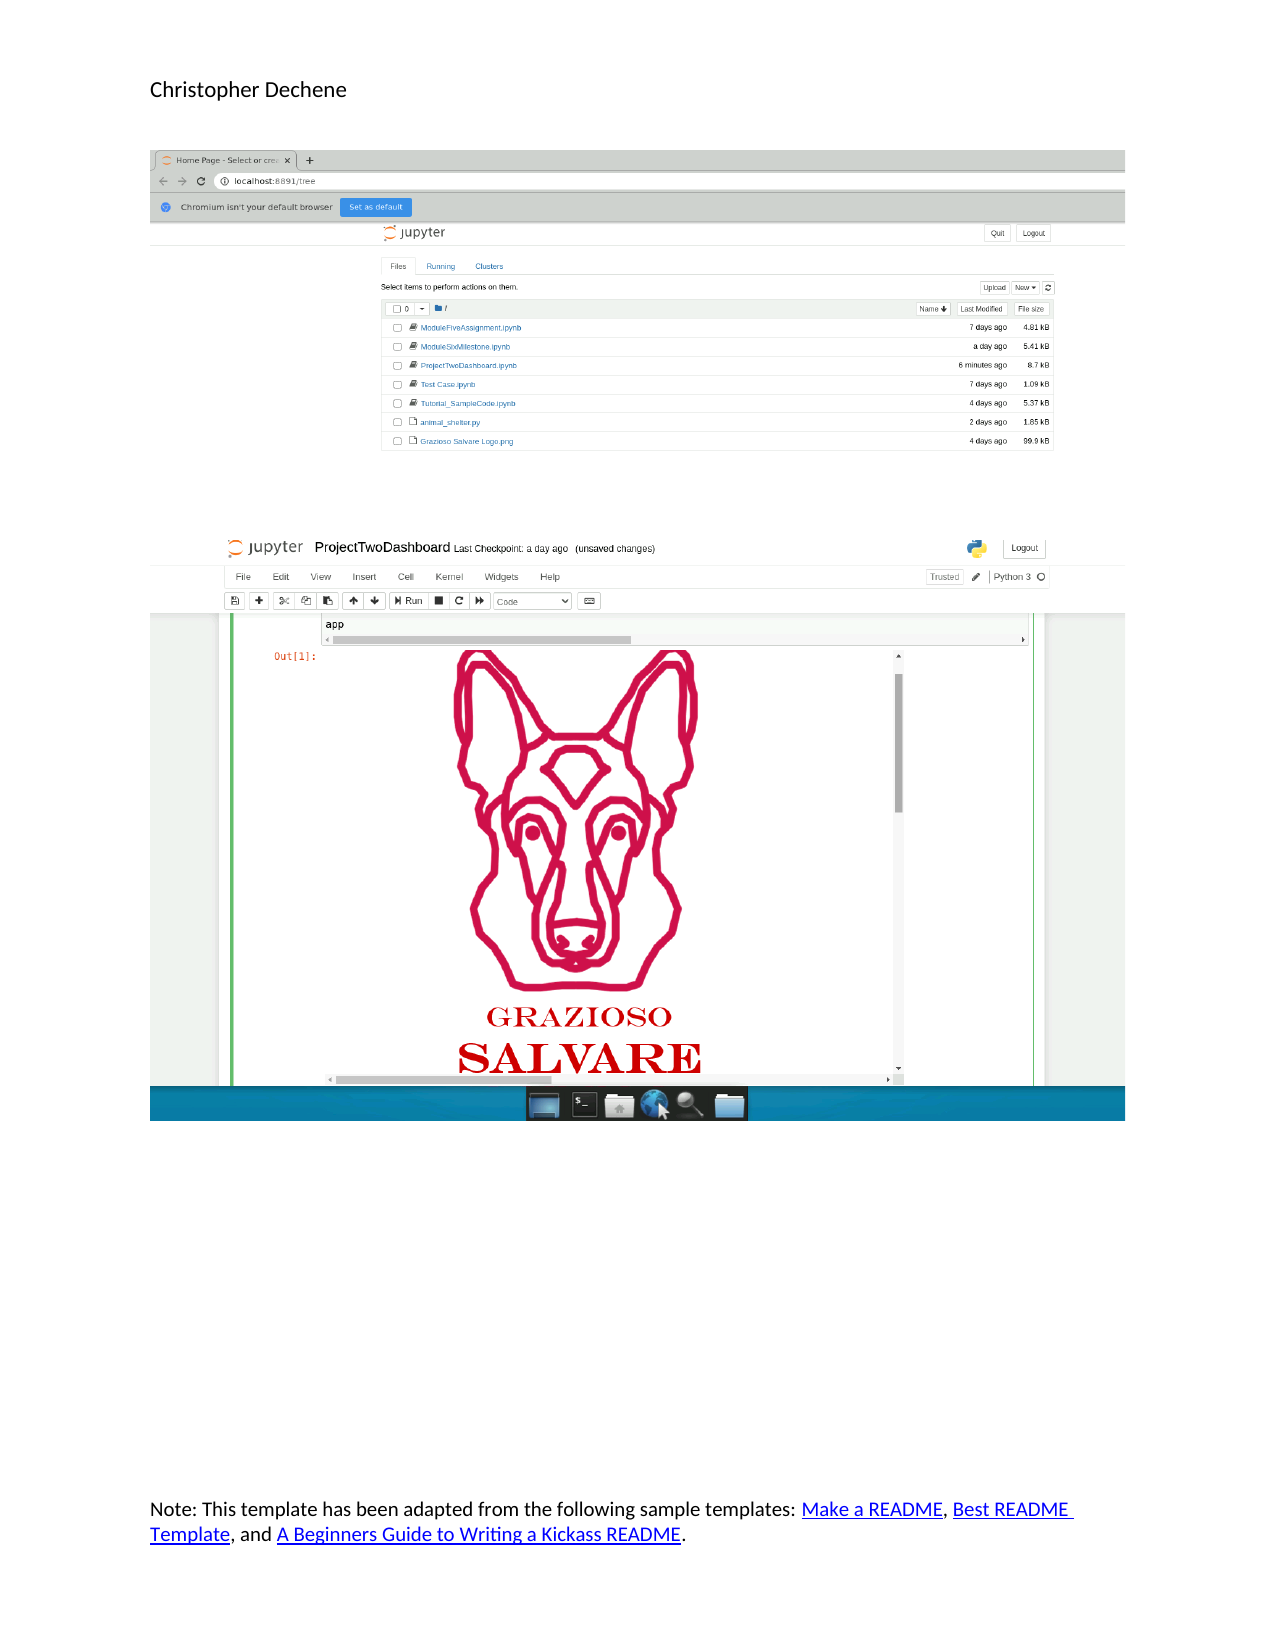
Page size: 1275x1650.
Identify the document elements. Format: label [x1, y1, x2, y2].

picture [150, 150, 1125, 484]
picture [150, 540, 1125, 1121]
